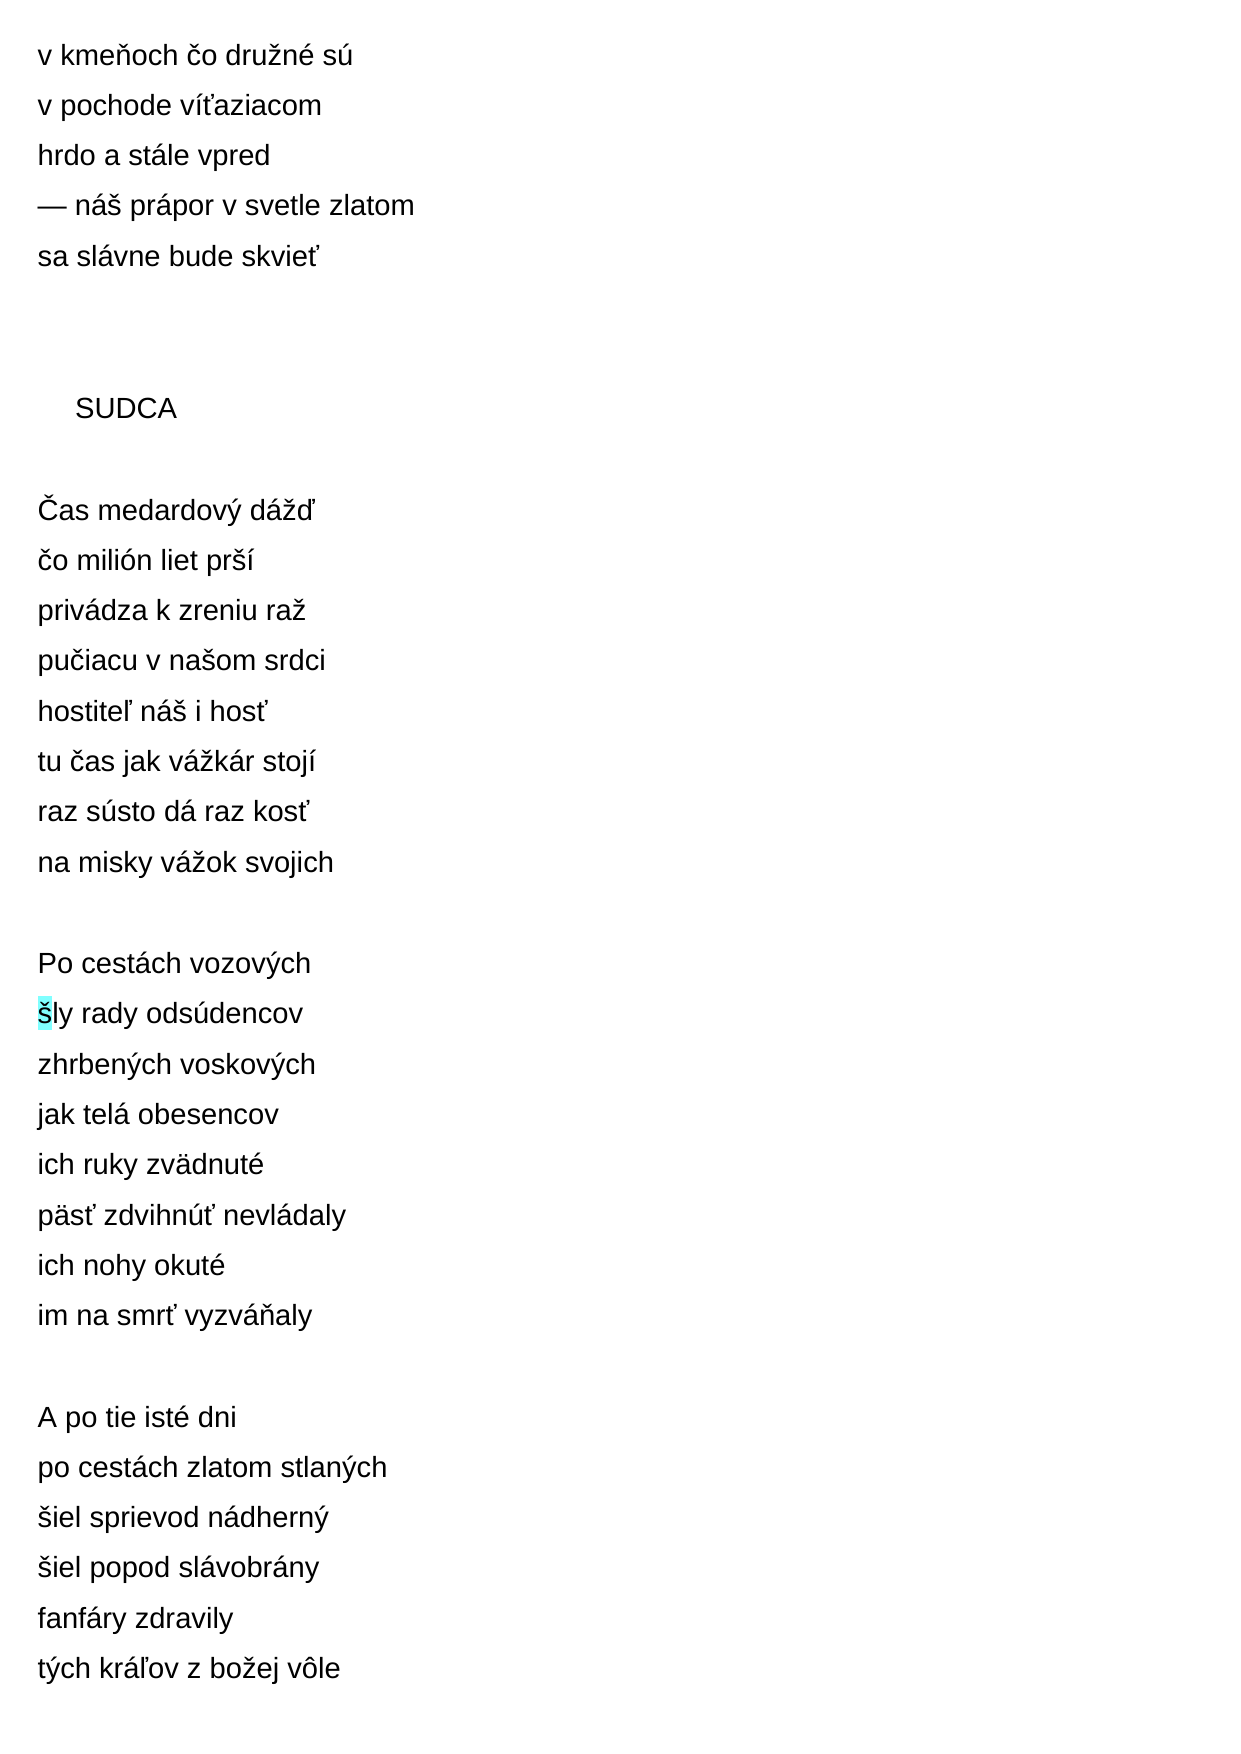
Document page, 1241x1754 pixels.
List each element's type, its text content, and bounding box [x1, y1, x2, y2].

text A po tie isté dni [37, 1399, 1130, 1433]
text ich nohy okuté [37, 1248, 1130, 1281]
text šiel sprievod nádherný [37, 1500, 1130, 1534]
text fanfáry zdravily [37, 1601, 1130, 1634]
text tu čas jak vážkár stojí [37, 744, 1130, 778]
text hostiteľ náš i hosť [37, 694, 1130, 727]
text sa slávne bude skvieť [37, 239, 1130, 272]
text Po cestách vozových [37, 946, 1130, 979]
text v pochode víťaziacom [37, 88, 1130, 121]
text zhrbených voskových [37, 1047, 1130, 1080]
text čo milión liet prší [37, 543, 1130, 576]
text — náš prápor v svetle zlatom [37, 188, 1130, 222]
text šiel popod slávobrány [37, 1551, 1130, 1584]
text päsť zdvihnúť nevládaly [37, 1198, 1130, 1231]
text privádza k zreniu raž [37, 593, 1130, 627]
text im na smrť vyzváňaly [37, 1298, 1130, 1332]
text SUDCA [37, 391, 1130, 425]
text jak telá obesencov [37, 1097, 1130, 1131]
text šly rady odsúdencov [37, 996, 1130, 1030]
text ich ruky zvädnuté [37, 1147, 1130, 1181]
text tých kráľov z božej vôle [37, 1651, 1130, 1685]
text na misky vážok svojich [37, 845, 1130, 878]
text Čas medardový dážď [37, 492, 1130, 526]
text pučiacu v našom srdci [37, 643, 1130, 677]
text raz sústo dá raz kosť [37, 794, 1130, 828]
text hrdo a stále vpred [37, 138, 1130, 172]
text v kmeňoch čo družné sú [37, 37, 1130, 71]
text po cestách zlatom stlaných [37, 1450, 1130, 1483]
